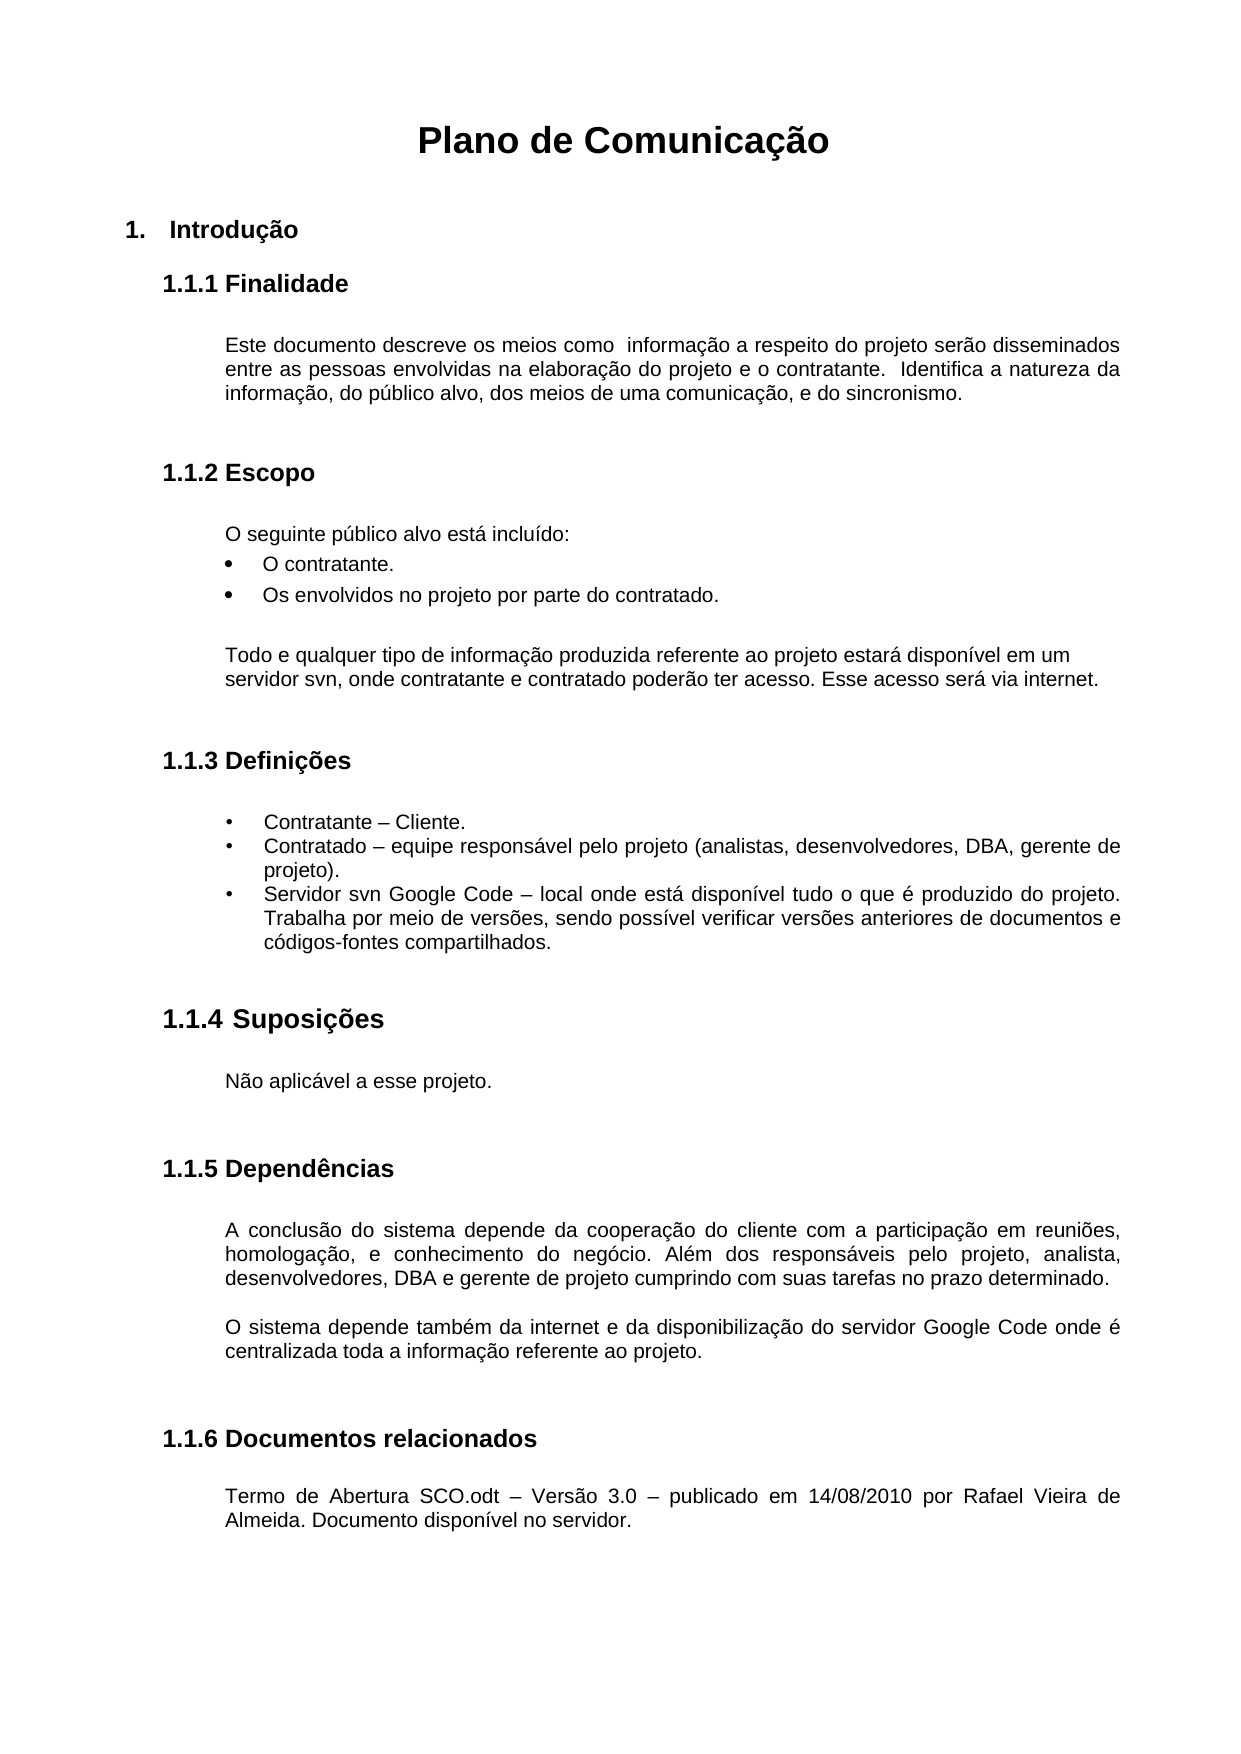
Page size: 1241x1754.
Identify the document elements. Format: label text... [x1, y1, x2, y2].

subtitle Finalidade [162, 269, 1122, 297]
subtitle Documentos relacionados [162, 1424, 1122, 1453]
list O contratante. [225, 552, 1122, 576]
list Servidor svn Google Code – local onde está disponível tudo o que é produzido do projeto. Trabalha por meio de versões, sendo possível verificar versões anteriores de documentos e códigos-fontes compartilhados. [226, 882, 1122, 954]
text Este documento descreve os meios como informação a respeito do projeto serão disseminados entre as pessoas envolvidas na elaboração do projeto e o contratante. Identifica a natureza da informação, do público alvo, dos meios de uma comunicação, e do sincronismo. [225, 332, 1122, 404]
text O seguinte público alvo está incluído: [125, 522, 1122, 546]
text Termo de Abertura SCO.odt – Versão 3.0 – publicado em 14/08/2010 por Rafael Vieira de Almeida. Documento disponível no servidor. [225, 1483, 1122, 1531]
subtitle Suposições [162, 1003, 1122, 1034]
title Plano de Comunicação [125, 118, 1122, 161]
list Os envolvidos no projeto por parte do contratado. [225, 582, 1122, 606]
text Todo e qualquer tipo de informação produzida referente ao projeto estará disponível em um servidor svn, onde contratante e contratado poderão ter acesso. Esse acesso será via internet. [225, 643, 1122, 691]
subtitle Definições [162, 746, 1122, 775]
list Contratante – Cliente. [226, 810, 1122, 834]
subtitle Dependências [162, 1154, 1122, 1183]
subtitle Introdução [125, 215, 1122, 244]
text O sistema depende também da internet e da disponibilização do servidor Google Code onde é centralizada toda a informação referente ao projeto. [225, 1315, 1122, 1363]
list Contratado – equipe responsável pelo projeto (analistas, desenvolvedores, DBA, gerente de projeto). [226, 834, 1122, 882]
text Não aplicável a esse projeto. [225, 1069, 1122, 1093]
text A conclusão do sistema depende da cooperação do cliente com a participação em reuniões, homologação, e conhecimento do negócio. Além dos responsáveis pelo projeto, analista, desenvolvedores, DBA e gerente de projeto cumprindo com suas tarefas no prazo determinado. [225, 1218, 1122, 1290]
subtitle Escopo [162, 458, 1122, 487]
